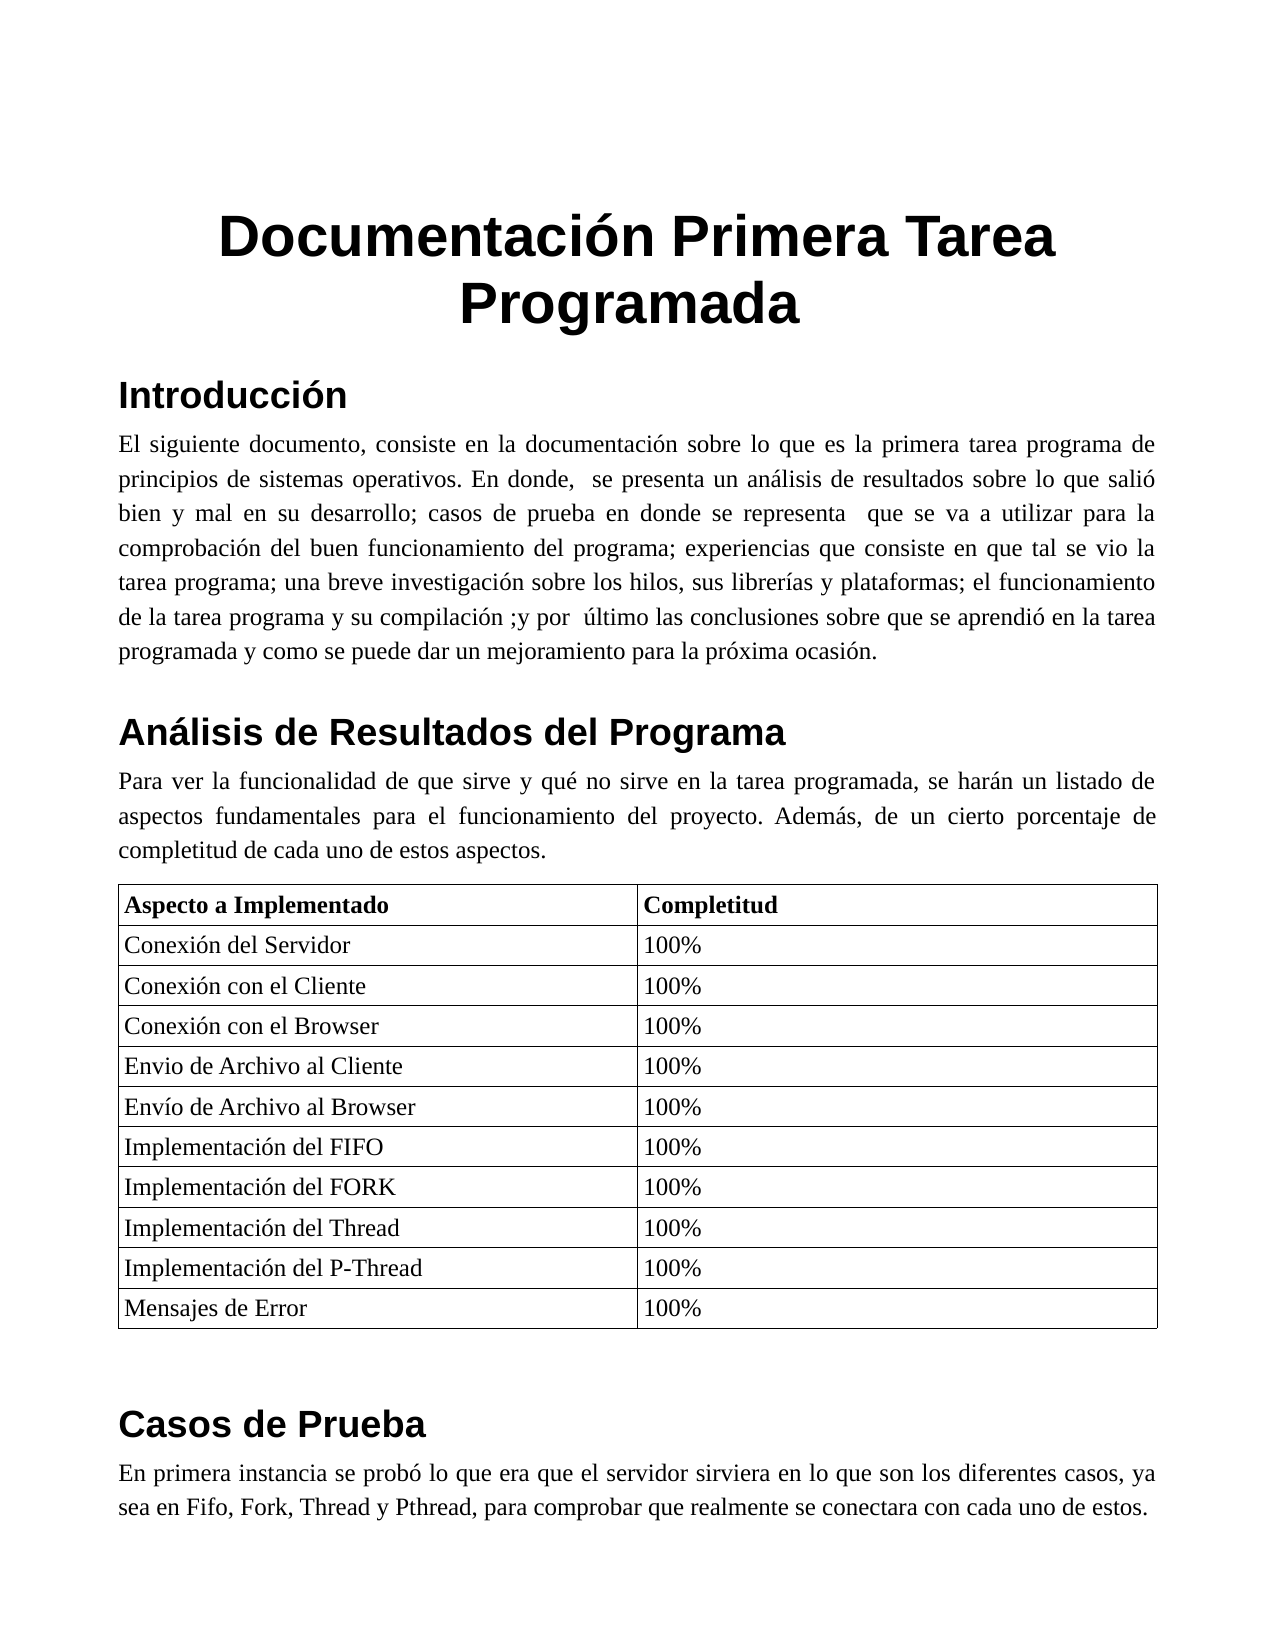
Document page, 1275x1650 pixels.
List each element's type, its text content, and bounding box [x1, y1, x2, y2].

table_cell 100% [638, 926, 1157, 965]
table_cell Conexión del Servidor [119, 926, 637, 965]
table_cell Mensajes de Error [119, 1289, 637, 1328]
subtitle Casos de Prueba [118, 1402, 1157, 1446]
table_cell Implementación del P-Thread [119, 1248, 637, 1287]
table_header Completitud [638, 885, 1157, 924]
table_cell Envío de Archivo al Browser [119, 1087, 637, 1126]
table_cell 100% [638, 966, 1157, 1005]
table_cell Implementación del FORK [119, 1167, 637, 1207]
title Documentación Primera Tarea Programada [118, 201, 1157, 336]
table_cell Envio de Archivo al Cliente [119, 1047, 637, 1086]
table_cell 100% [638, 1006, 1157, 1046]
subtitle Análisis de Resultados del Programa [118, 710, 1157, 754]
subtitle Introducción [118, 373, 1157, 417]
table_cell Implementación del Thread [119, 1208, 637, 1247]
table_cell 100% [638, 1289, 1157, 1328]
text En primera instancia se probó lo que era que el servidor sirviera en lo que son los diferentes casos, ya sea en Fifo, Fork, Thread y Pthread, para comprobar que realmente se conectara con cada uno de estos. [118, 1458, 1157, 1521]
table_cell 100% [638, 1127, 1157, 1166]
table_cell Conexión con el Browser [119, 1006, 637, 1046]
text Para ver la funcionalidad de que sirve y qué no sirve en la tarea programada, se harán un listado de aspectos fundamentales para el funcionamiento del proyecto. Además, de un cierto porcentaje de completitud de cada uno de estos aspectos. [118, 766, 1157, 864]
table_cell 100% [638, 1208, 1157, 1247]
text El siguiente documento, consiste en la documentación sobre lo que es la primera tarea programa de principios de sistemas operativos. En donde, se presenta un análisis de resultados sobre lo que salió bien y mal en su desarrollo; casos de prueba en donde se representa que se va a utilizar para la comprobación del buen funcionamiento del programa; experiencias que consiste en que tal se vio la tarea programa; una breve investigación sobre los hilos, sus librerías y plataformas; el funcionamiento de la tarea programa y su compilación ;y por último las conclusiones sobre que se aprendió en la tarea programada y como se puede dar un mejoramiento para la próxima ocasión. [118, 429, 1157, 665]
table_cell 100% [638, 1087, 1157, 1126]
table_header Aspecto a Implementado [119, 885, 637, 924]
table_cell 100% [638, 1248, 1157, 1287]
table_cell Conexión con el Cliente [119, 966, 637, 1005]
table_cell 100% [638, 1047, 1157, 1086]
table_cell 100% [638, 1167, 1157, 1207]
table_cell Implementación del FIFO [119, 1127, 637, 1166]
